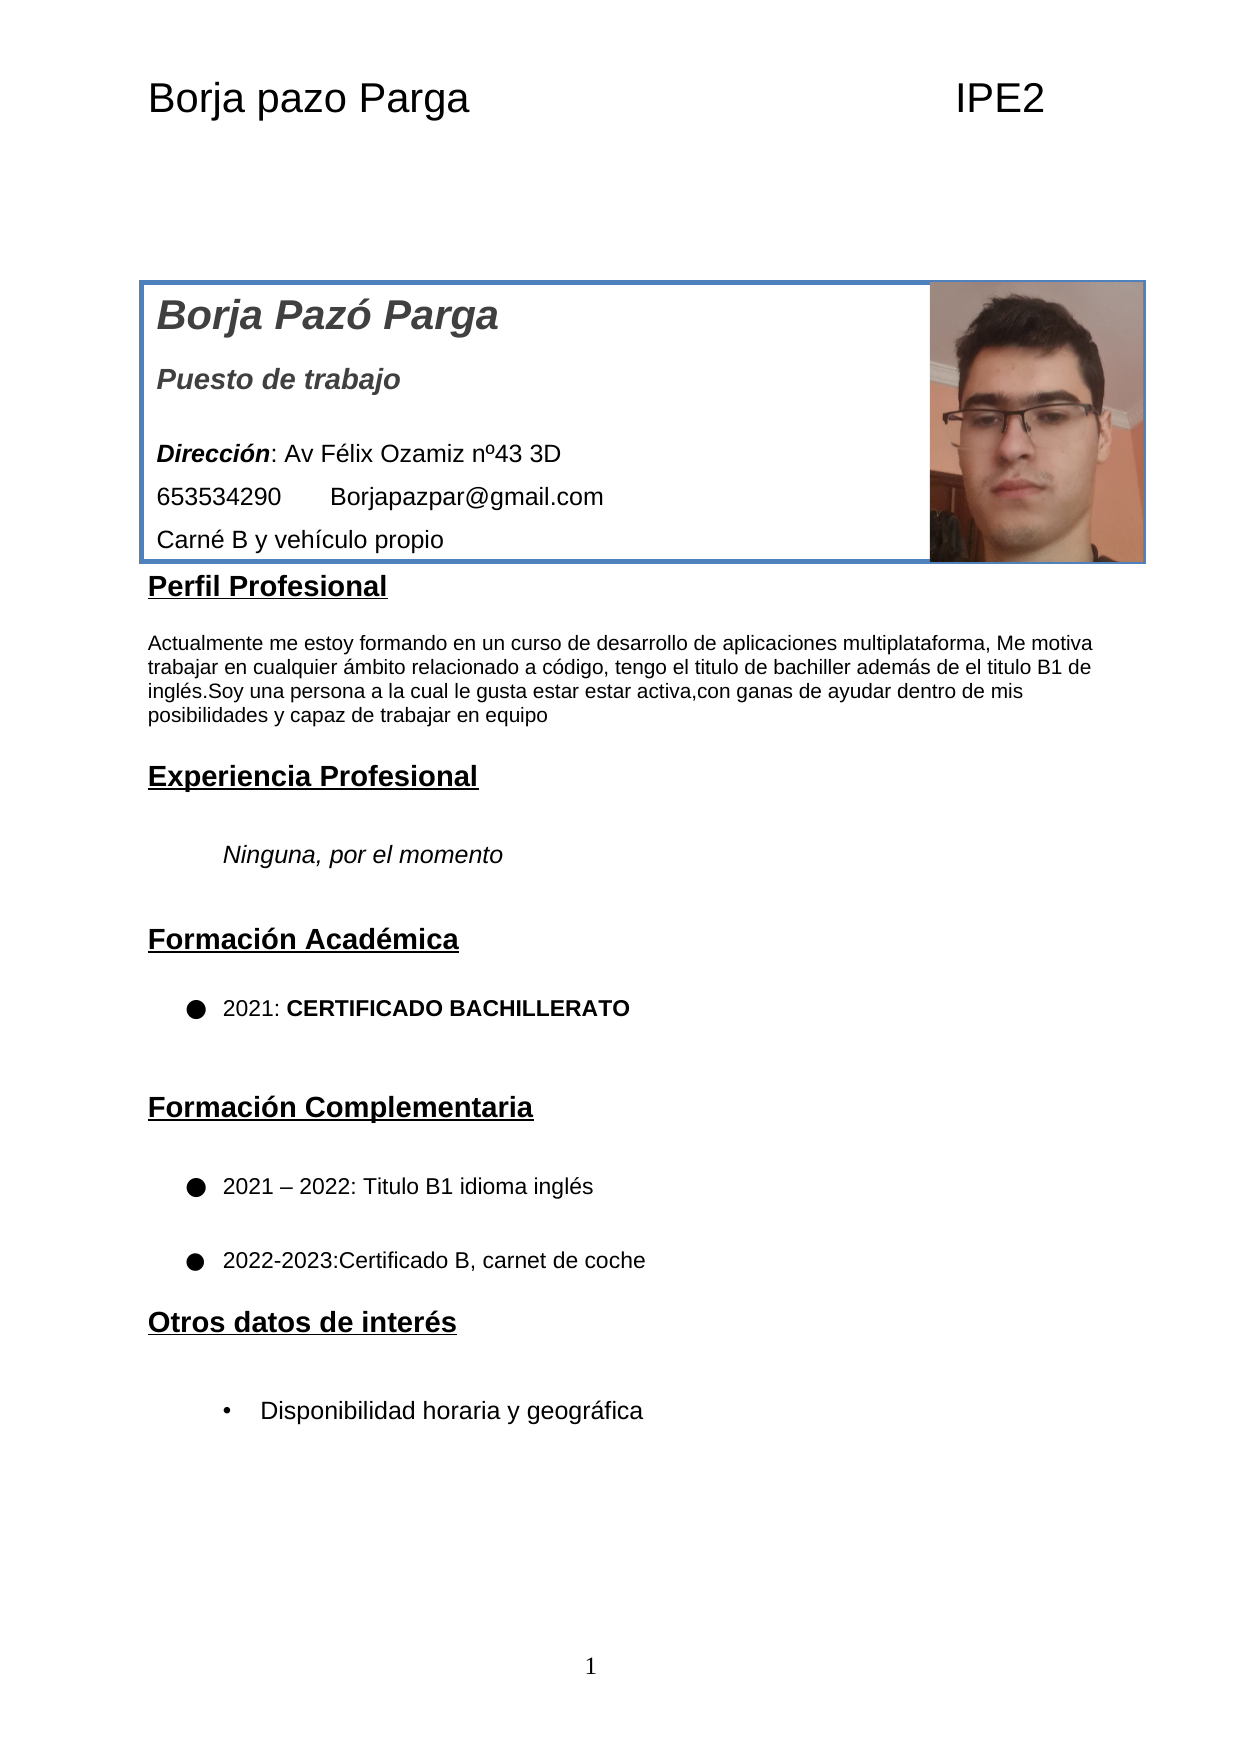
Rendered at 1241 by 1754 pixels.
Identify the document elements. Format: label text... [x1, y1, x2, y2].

text Formación Académica [148, 922, 1098, 955]
text 653534290 Borjapazpar@gmail.com [156, 482, 929, 510]
list Disponibilidad horaria y geográfica [223, 1396, 1098, 1424]
text Formación Complementaria [148, 1090, 1098, 1124]
text Actualmente me estoy formando en un curso de desarrollo de aplicaciones multiplataforma, Me motiva trabajar en cualquier ámbito relacionado a código, tengo el titulo de bachiller además de el titulo B1 de inglés.Soy una persona a la cual le gusta estar estar activa,con ganas de ayudar dentro de mis posibilidades y capaz de trabajar en equipo [148, 631, 1098, 727]
text Perfil Profesional [148, 568, 1098, 602]
list 2021 – 2022: Titulo B1 idioma inglés [185, 1157, 1098, 1209]
text Otros datos de interés [148, 1305, 1098, 1338]
picture [929, 282, 1144, 562]
list 2021: CERTIFICADO BACHILLERATO [185, 979, 1098, 1030]
list 2022-2023:Certificado B, carnet de coche [185, 1234, 1098, 1281]
text Dirección: Av Félix Ozamiz nº43 3D [156, 438, 929, 467]
list Ninguna, por el momento [185, 840, 1098, 869]
text Borja Pazó Parga [156, 290, 929, 338]
text Experiencia Profesional [148, 759, 1098, 793]
text Carné B y vehículo propio [156, 525, 929, 553]
text Puesto de trabajo [156, 362, 929, 428]
